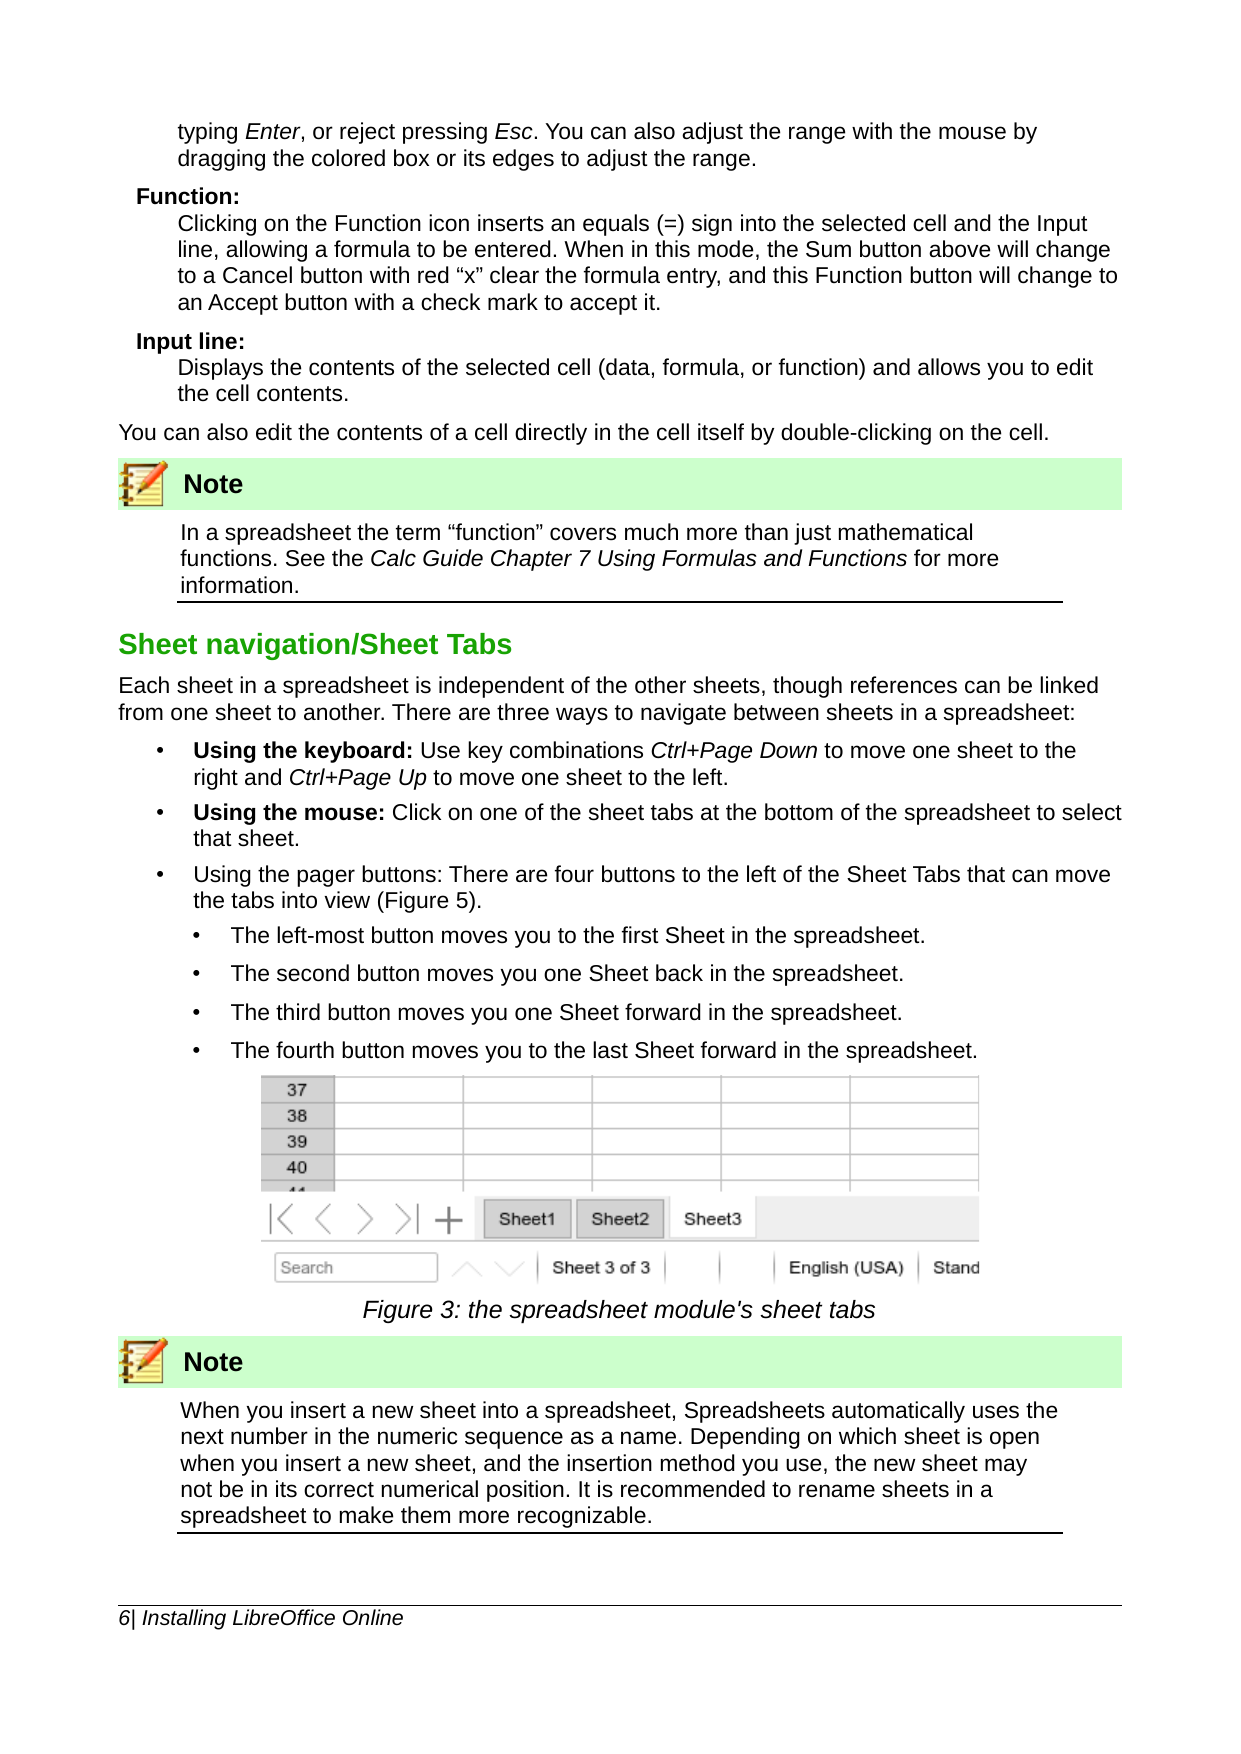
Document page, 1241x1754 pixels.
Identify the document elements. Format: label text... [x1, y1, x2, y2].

picture [261, 1075, 980, 1295]
list The left-most button moves you to the first Sheet in the spreadsheet. [192, 922, 1122, 948]
list The fourth button moves you to the last Sheet forward in the spreadsheet. [192, 1037, 1122, 1063]
text Function: [136, 183, 1122, 210]
text Figure 3: the spreadsheet module's sheet tabs [250, 1075, 990, 1324]
list The second button moves you one Sheet back in the spreadsheet. [192, 960, 1122, 987]
text typing Enter, or reject pressing Esc. You can also adjust the range with the mouse by dragging the colored box or its edges to adjust the range. [177, 118, 1122, 171]
text Displays the contents of the selected cell (data, formula, or function) and allows you to edit the cell contents. [177, 354, 1122, 407]
text In a spreadsheet the term “function” covers much more than just mathematical functions. See the Calc Guide Chapter 7 Using Formulas and Functions for more information. [177, 516, 1063, 601]
text You can also edit the contents of a cell directly in the cell itself by double-clicking on the cell. [118, 419, 1122, 446]
list Using the pager buttons: There are four buttons to the left of the Sheet Tabs that can move the tabs into view (Figure 5). [156, 861, 1122, 913]
subtitle Note [118, 1336, 1122, 1388]
picture [119, 1336, 170, 1387]
list Using the keyboard: Use key combinations Ctrl+Page Down to move one sheet to the right and Ctrl+Page Up to move one sheet to the left. [156, 737, 1122, 790]
picture [119, 459, 170, 510]
subtitle Sheet navigation/Sheet Tabs [118, 627, 1122, 660]
list The third button moves you one Sheet forward in the spreadsheet. [192, 999, 1122, 1025]
text Clicking on the Function icon inserts an equals (=) sign into the selected cell and the Input line, allowing a formula to be entered. When in this mode, the Sum button above will change to a Cancel button with red “x” clear the formula entry, and this Function button will change to an Accept button with a check mark to accept it. [177, 210, 1122, 315]
text Input line: [136, 328, 1122, 354]
subtitle Note [118, 458, 1122, 510]
list Using the mouse: Click on one of the sheet tabs at the bottom of the spreadsheet to select that sheet. [156, 799, 1122, 852]
text When you insert a new sheet into a spreadsheet, Spreadsheets automatically uses the next number in the numeric sequence as a name. Depending on which sheet is open when you insert a new sheet, and the insertion method you use, the new sheet may not be in its correct numerical position. It is recommended to rename sheets in a spreadsheet to make them more recognizable. [177, 1394, 1063, 1532]
text Each sheet in a spreadsheet is independent of the other sheets, though references can be linked from one sheet to another. There are three ways to navigate between sheets in a spreadsheet: [118, 672, 1122, 725]
